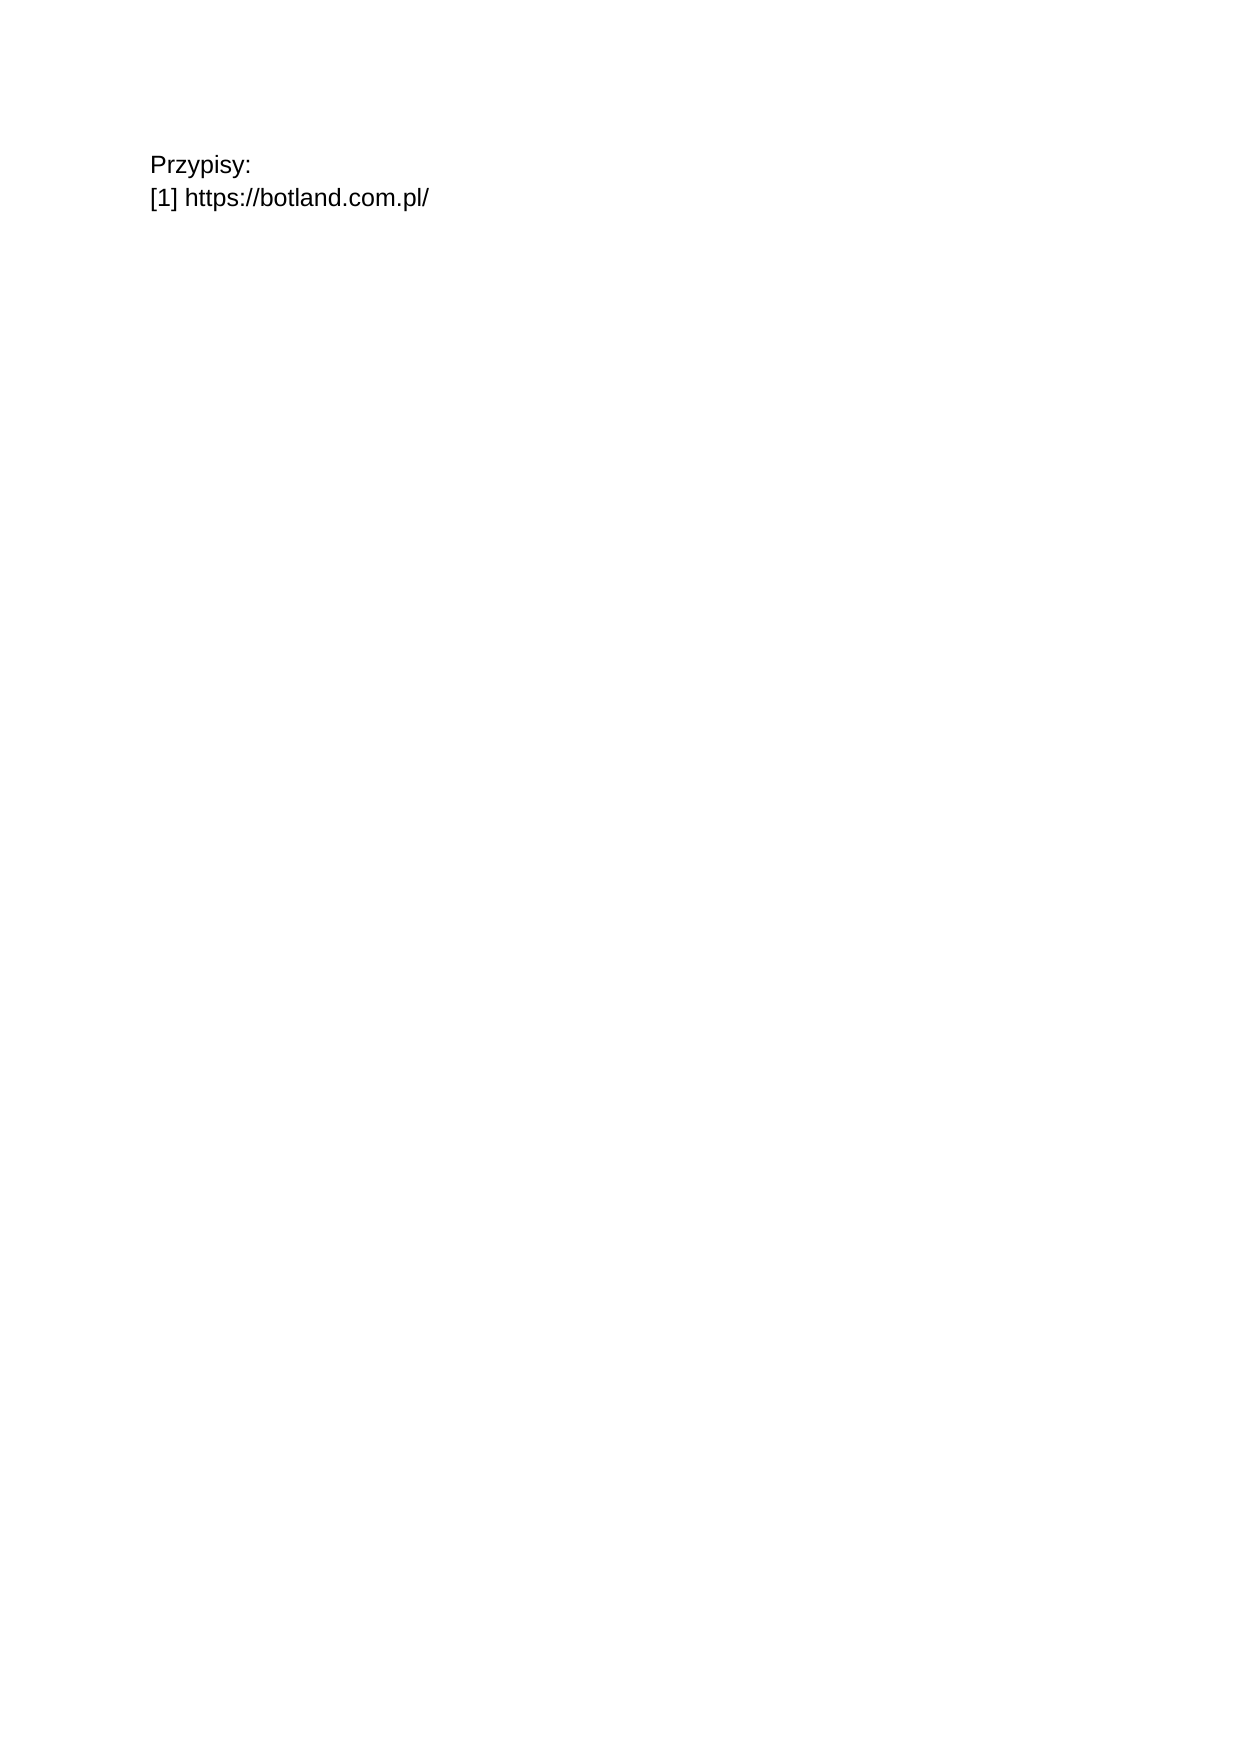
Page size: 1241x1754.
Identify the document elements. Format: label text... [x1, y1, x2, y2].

text Przypisy: [150, 150, 1090, 179]
text [1] https://botland.com.pl/ [150, 183, 1090, 212]
